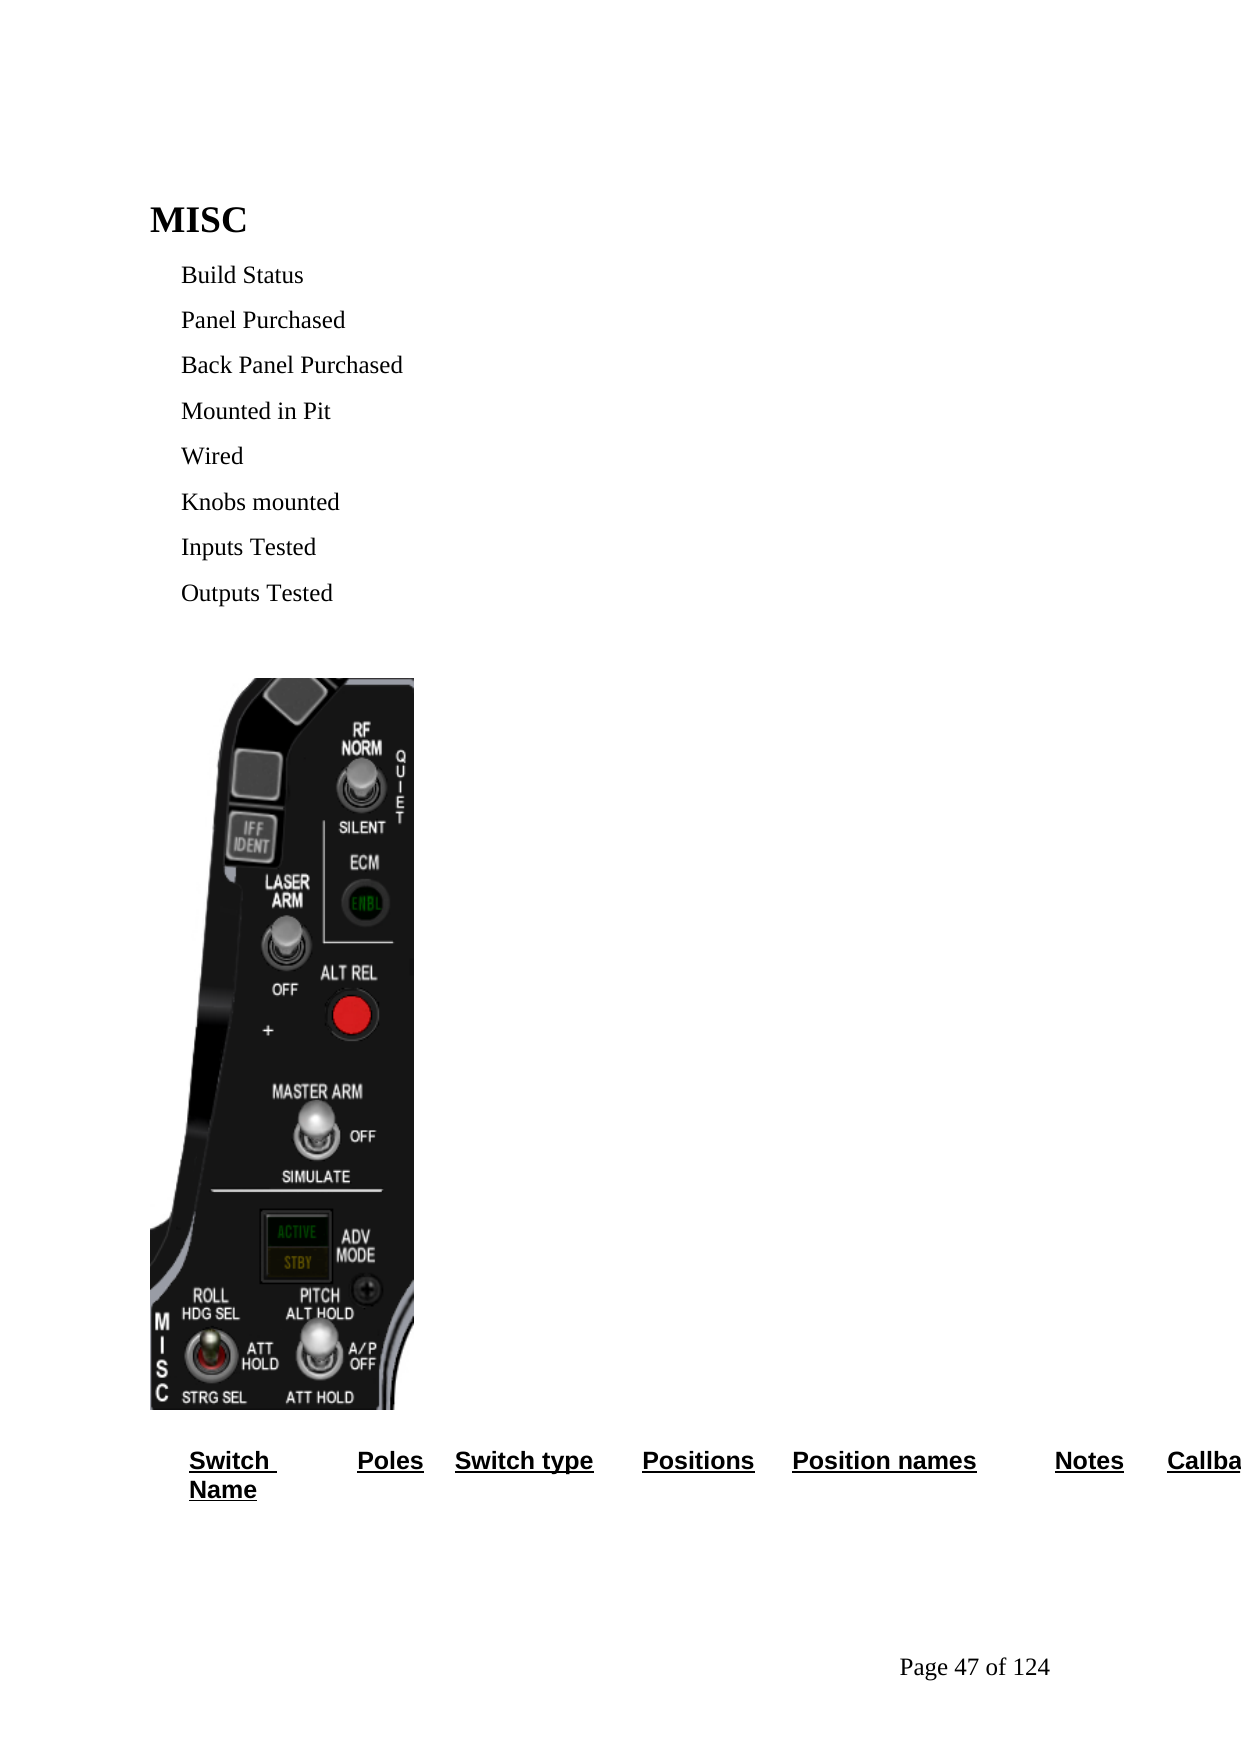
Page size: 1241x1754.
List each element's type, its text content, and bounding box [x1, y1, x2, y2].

table_cell [465, 433, 652, 478]
subtitle MISC [150, 198, 1090, 241]
table_cell Knobs mounted [173, 479, 465, 524]
table_cell Back Panel Purchased [173, 342, 465, 388]
table_cell Panel Purchased [173, 297, 465, 342]
table_header Positions [634, 1438, 784, 1556]
table_cell [465, 297, 652, 342]
table_cell Outputs Tested [173, 569, 465, 615]
table_cell [465, 524, 652, 569]
table_header Build Status [173, 251, 652, 297]
table_cell Inputs Tested [173, 524, 465, 569]
table_header Switch type [446, 1438, 634, 1556]
table_header Poles [349, 1438, 446, 1556]
table_header Switch Name [181, 1438, 349, 1556]
picture [150, 678, 414, 1410]
table_header Notes [1046, 1438, 1159, 1556]
table_cell [465, 388, 652, 433]
table_cell Mounted in Pit [173, 388, 465, 433]
table_header Callback [1159, 1438, 1240, 1556]
table_cell [465, 569, 652, 615]
table_cell [465, 479, 652, 524]
table_header Position names [784, 1438, 1046, 1556]
table_cell Wired [173, 433, 465, 478]
table_cell [465, 342, 652, 388]
